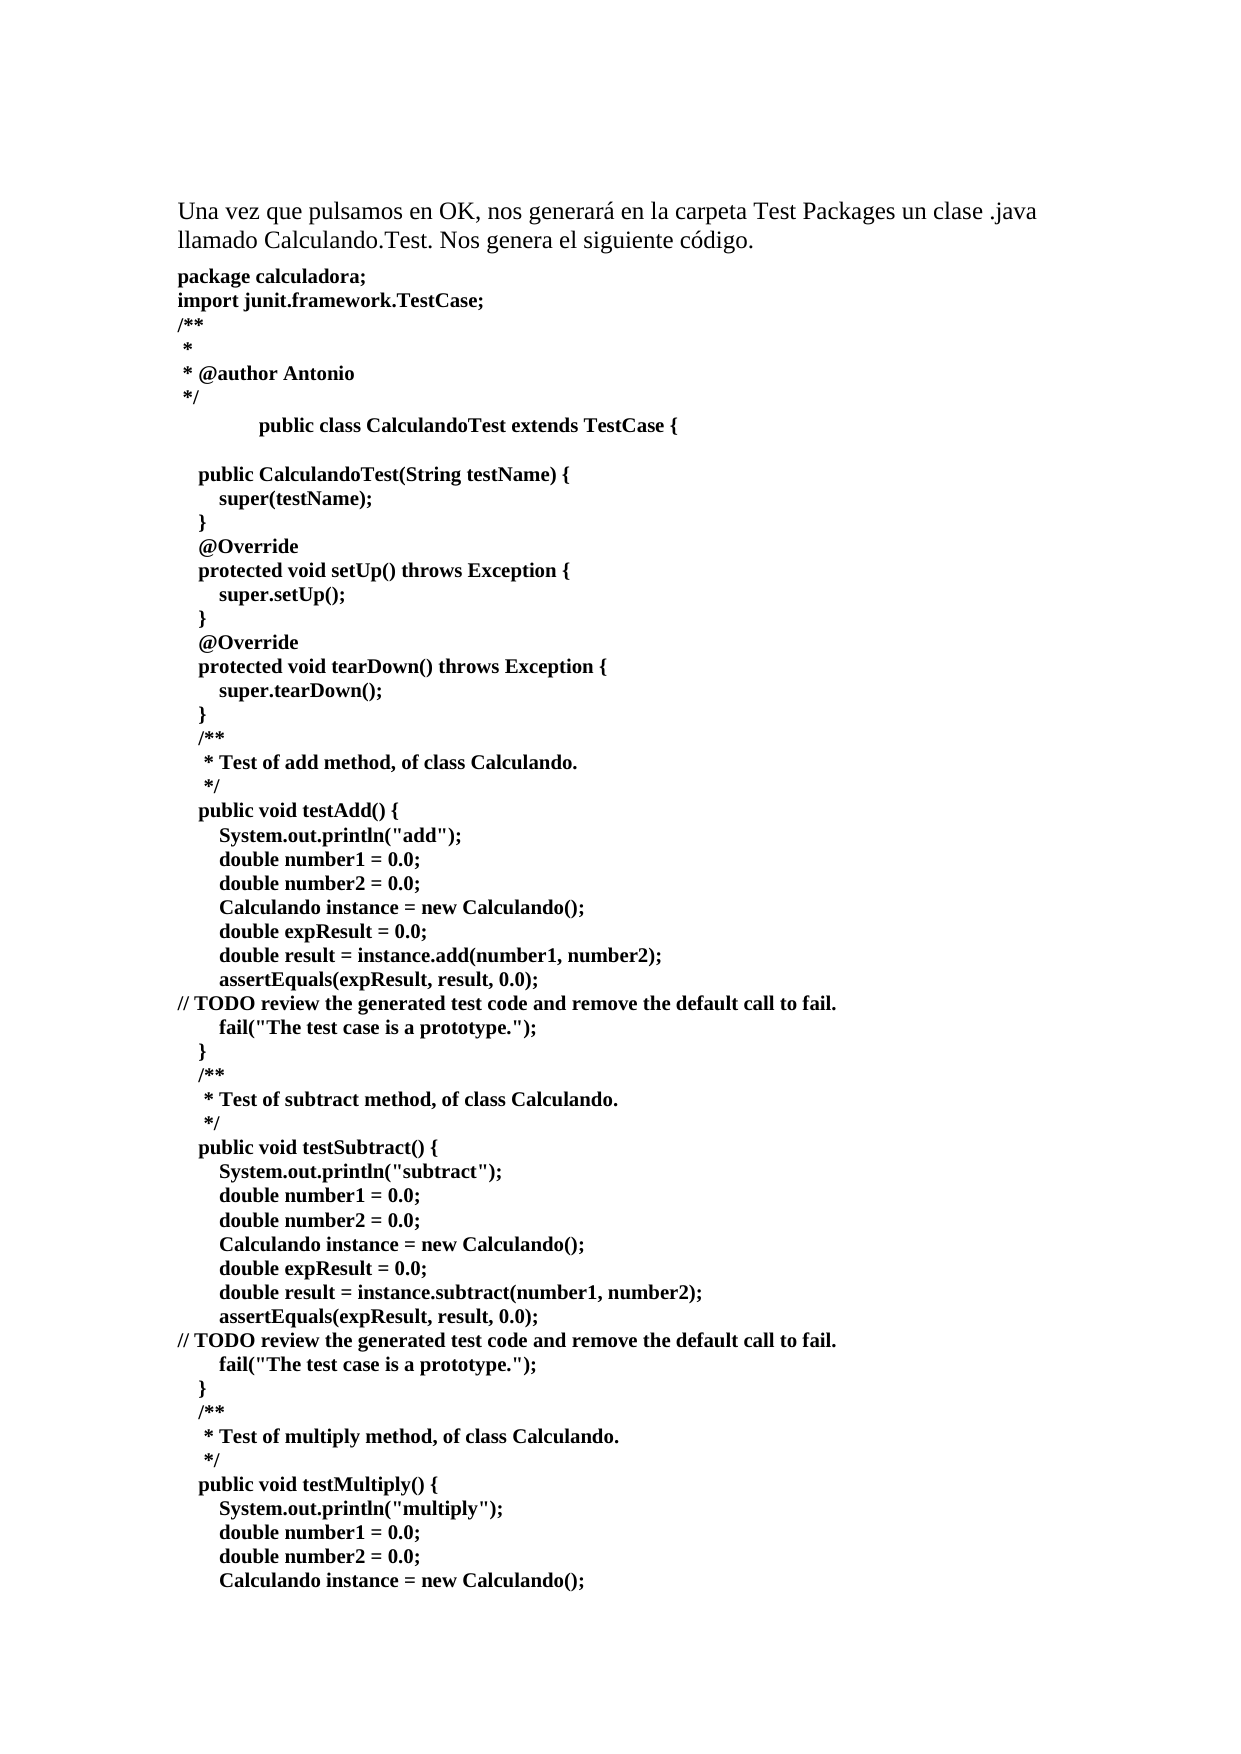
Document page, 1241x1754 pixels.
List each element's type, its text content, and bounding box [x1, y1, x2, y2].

text super(testName); [177, 486, 1063, 510]
text * Test of subtract method, of class Calculando. [177, 1087, 1063, 1111]
text } [177, 606, 1063, 630]
text } [177, 702, 1063, 726]
text * Test of add method, of class Calculando. [177, 750, 1063, 774]
text */ [177, 774, 1063, 798]
text fail("The test case is a prototype."); [177, 1015, 1063, 1039]
text public void testAdd() { [177, 798, 1063, 822]
text import junit.framework.TestCase; [177, 288, 1063, 312]
text double number2 = 0.0; [177, 1544, 1063, 1568]
text } [177, 1039, 1063, 1063]
text Calculando instance = new Calculando(); [177, 1232, 1063, 1256]
text * @author Antonio [177, 361, 1063, 385]
text double number2 = 0.0; [177, 1207, 1063, 1232]
text super.tearDown(); [177, 678, 1063, 702]
text double expResult = 0.0; [177, 1256, 1063, 1280]
text /** [177, 1063, 1063, 1087]
text /** [177, 312, 1063, 337]
text package calculadora; [177, 264, 1063, 288]
text Una vez que pulsamos en OK, nos generará en la carpeta Test Packages un clase .java llamado Calculando.Test. Nos genera el siguiente código. [177, 196, 1063, 254]
text * Test of multiply method, of class Calculando. [177, 1424, 1063, 1448]
text // TODO review the generated test code and remove the default call to fail. [177, 991, 1063, 1015]
text double result = instance.add(number1, number2); [177, 943, 1063, 967]
text protected void setUp() throws Exception { [177, 558, 1063, 582]
text double number1 = 0.0; [177, 1183, 1063, 1207]
text public CalculandoTest(String testName) { [177, 462, 1063, 486]
text /** [177, 726, 1063, 750]
text double number1 = 0.0; [177, 847, 1063, 871]
text double number1 = 0.0; [177, 1520, 1063, 1544]
text double expResult = 0.0; [177, 919, 1063, 943]
text public class CalculandoTest extends TestCase { [177, 409, 1063, 437]
text } [177, 510, 1063, 534]
text public void testMultiply() { [177, 1472, 1063, 1496]
text */ [177, 385, 1063, 409]
text @Override [177, 630, 1063, 654]
text public void testSubtract() { [177, 1135, 1063, 1159]
text * [177, 337, 1063, 361]
text protected void tearDown() throws Exception { [177, 654, 1063, 678]
text System.out.println("multiply"); [177, 1496, 1063, 1520]
text System.out.println("subtract"); [177, 1159, 1063, 1183]
text double number2 = 0.0; [177, 871, 1063, 895]
text assertEquals(expResult, result, 0.0); [177, 1304, 1063, 1328]
text @Override [177, 534, 1063, 558]
text assertEquals(expResult, result, 0.0); [177, 967, 1063, 991]
text // TODO review the generated test code and remove the default call to fail. [177, 1328, 1063, 1352]
text */ [177, 1111, 1063, 1135]
text Calculando instance = new Calculando(); [177, 1568, 1063, 1592]
text } [177, 1376, 1063, 1400]
text System.out.println("add"); [177, 822, 1063, 847]
text /** [177, 1400, 1063, 1424]
text */ [177, 1448, 1063, 1472]
text double result = instance.subtract(number1, number2); [177, 1280, 1063, 1304]
text Calculando instance = new Calculando(); [177, 895, 1063, 919]
text fail("The test case is a prototype."); [177, 1352, 1063, 1376]
text super.setUp(); [177, 582, 1063, 606]
